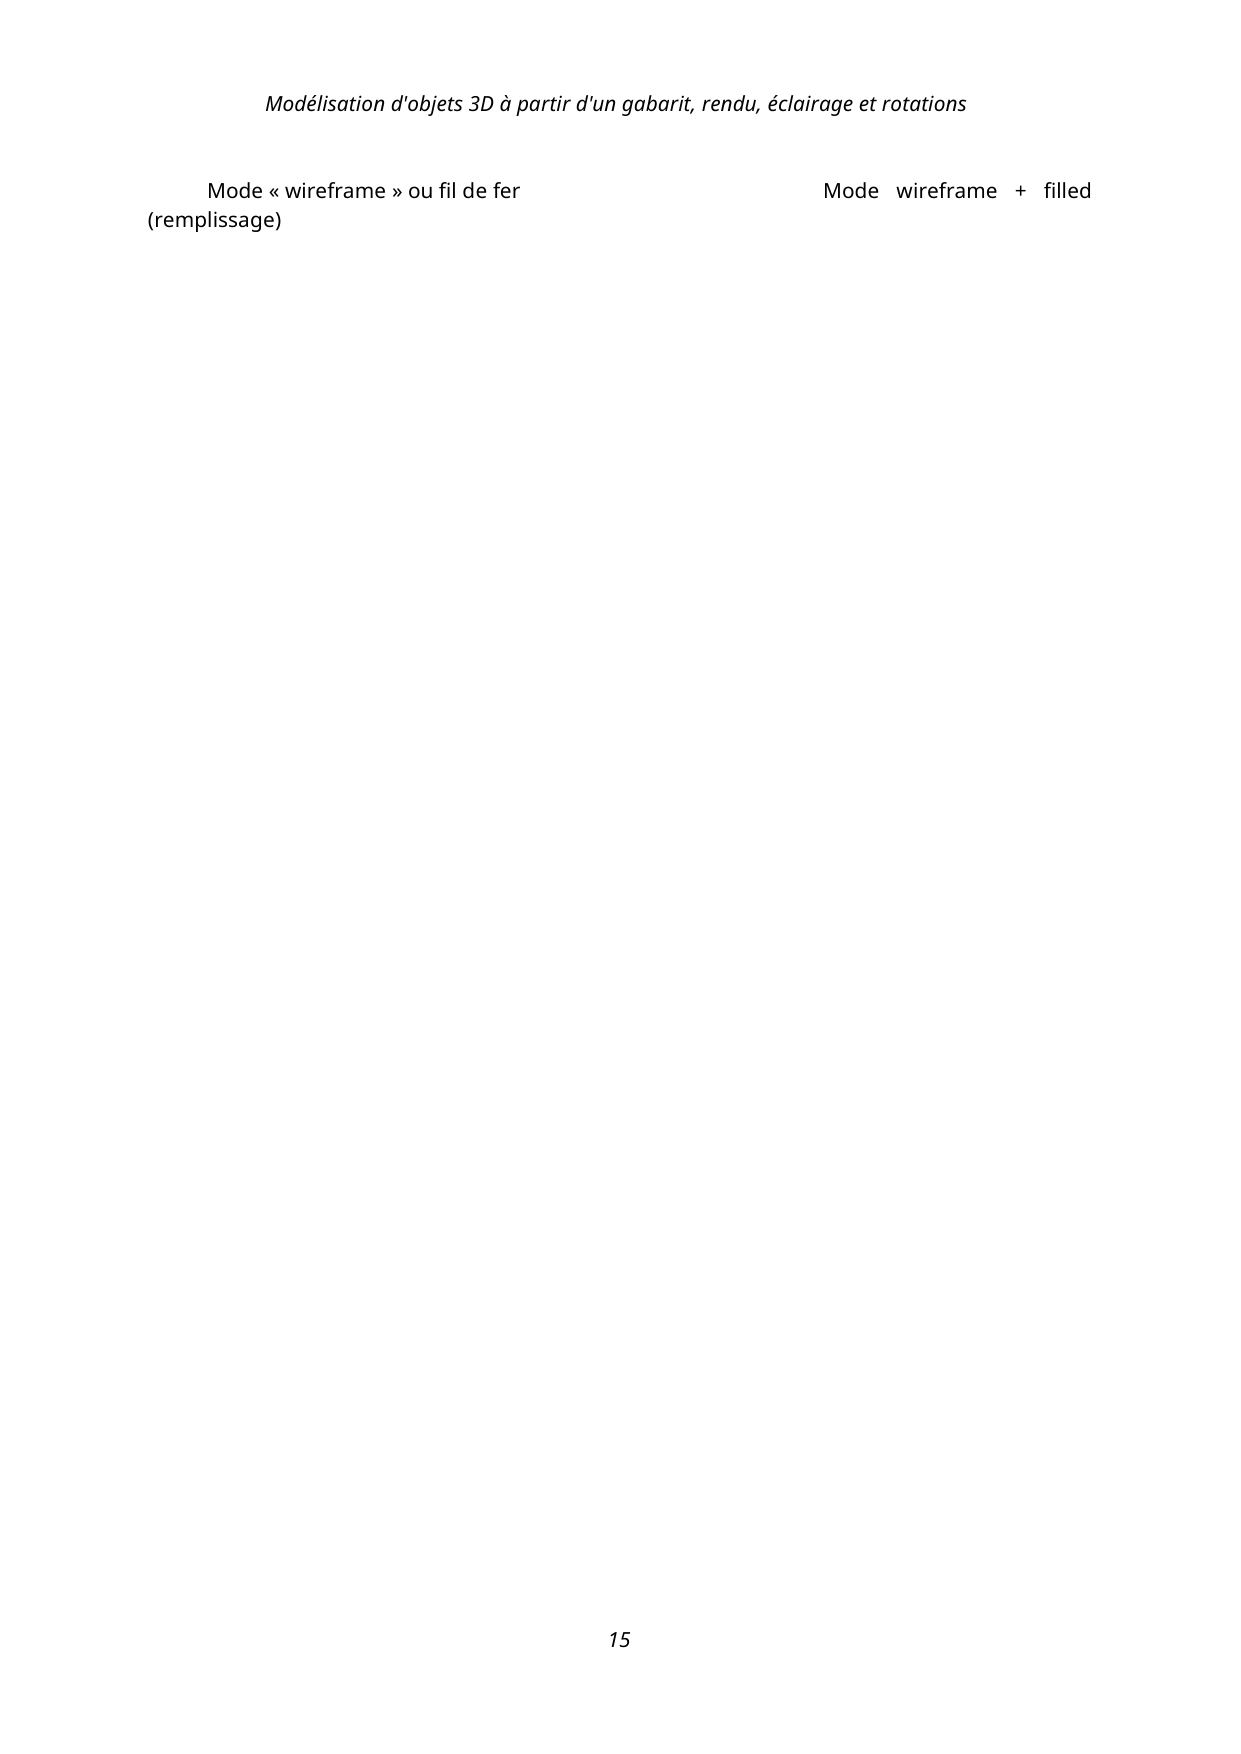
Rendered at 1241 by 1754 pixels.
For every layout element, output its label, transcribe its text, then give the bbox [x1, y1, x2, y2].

text Mode « wireframe » ou fil de fer Mode wireframe + filled (remplissage) [148, 176, 1092, 233]
